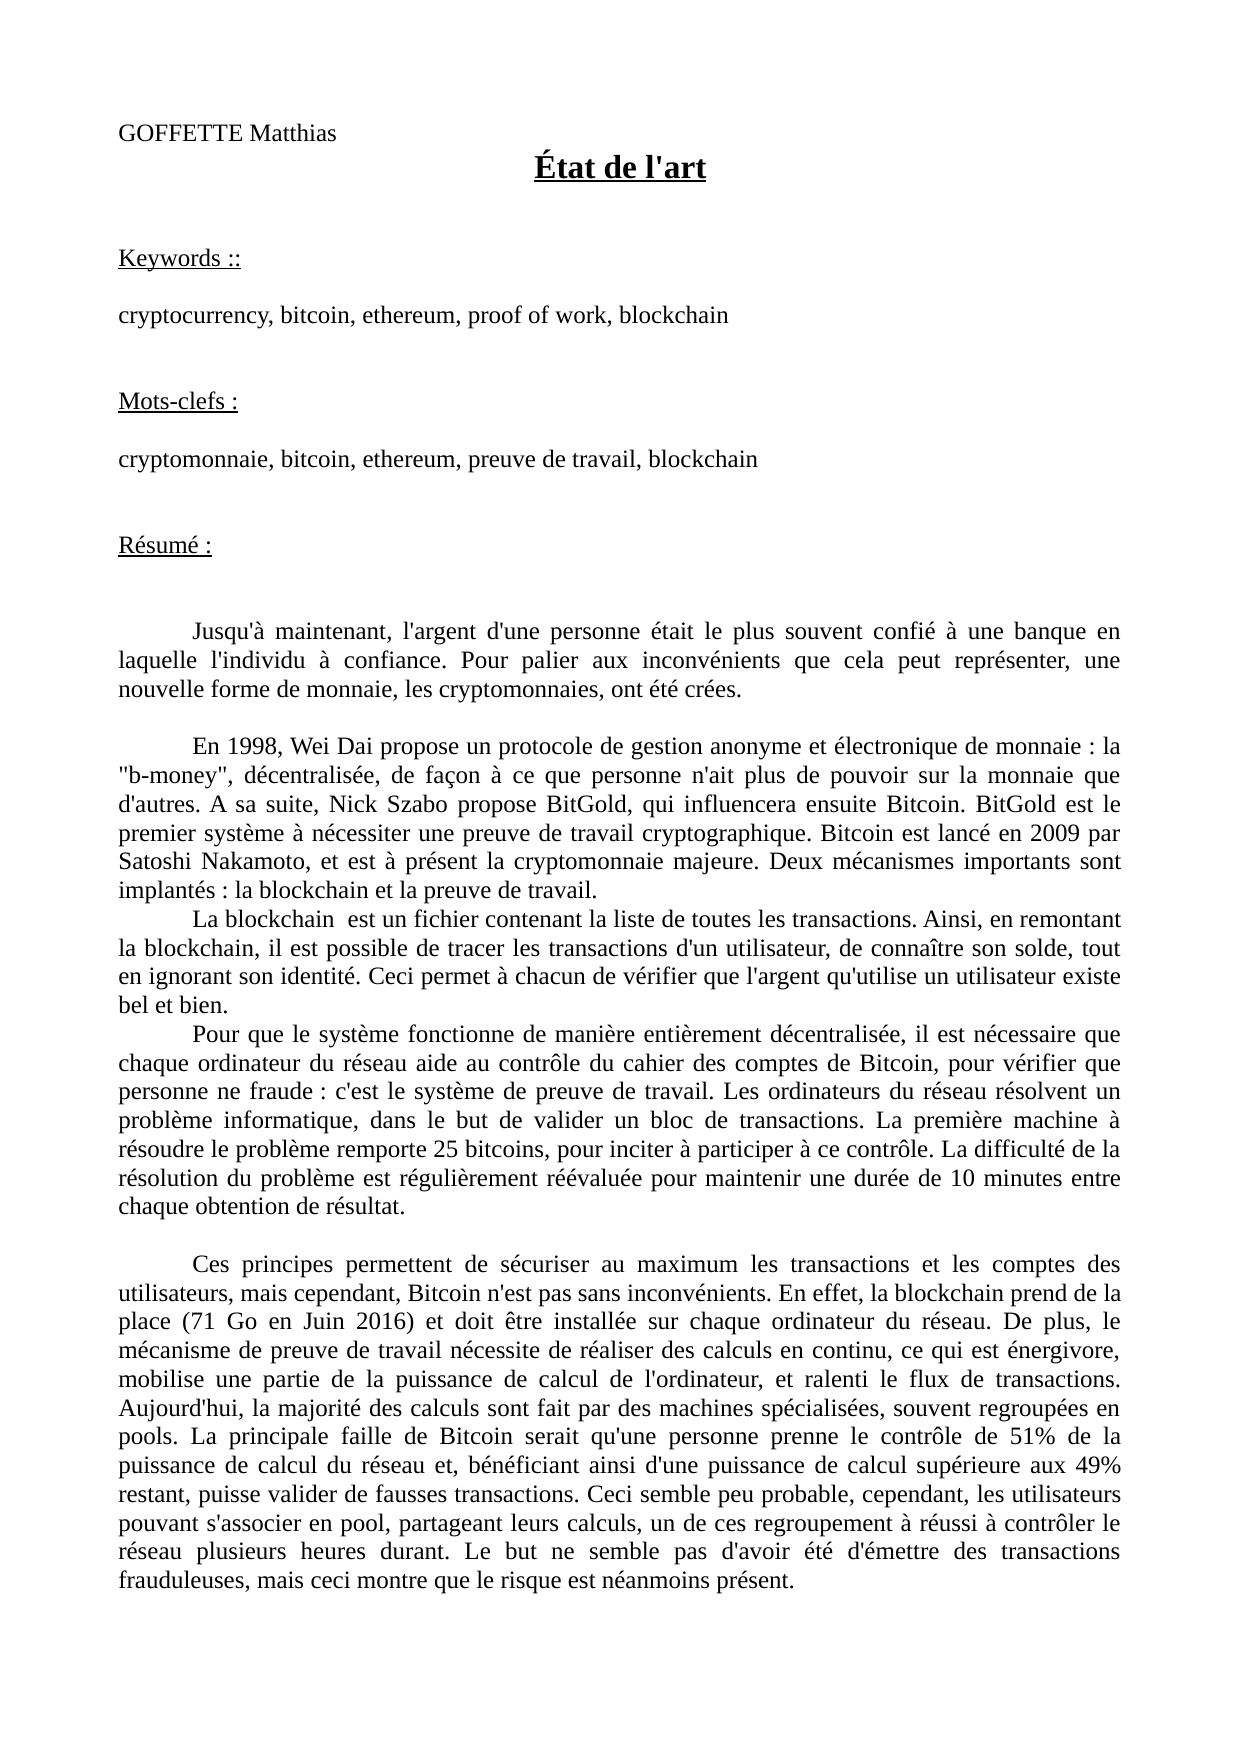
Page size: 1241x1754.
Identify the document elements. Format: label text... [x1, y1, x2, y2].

text cryptomonnaie, bitcoin, ethereum, preuve de travail, blockchain [118, 444, 1122, 473]
text GOFFETTE Matthias [118, 118, 1122, 147]
text Ces principes permettent de sécuriser au maximum les transactions et les comptes des utilisateurs, mais cependant, Bitcoin n'est pas sans inconvénients. En effet, la blockchain prend de la place (71 Go en Juin 2016) et doit être installée sur chaque ordinateur du réseau. De plus, le mécanisme de preuve de travail nécessite de réaliser des calculs en continu, ce qui est énergivore, mobilise une partie de la puissance de calcul de l'ordinateur, et ralenti le flux de transactions. Aujourd'hui, la majorité des calculs sont fait par des machines spécialisées, souvent regroupées en pools. La principale faille de Bitcoin serait qu'une personne prenne le contrôle de 51% de la puissance de calcul du réseau et, bénéficiant ainsi d'une puissance de calcul supérieure aux 49% restant, puisse valider de fausses transactions. Ceci semble peu probable, cependant, les utilisateurs pouvant s'associer en pool, partageant leurs calculs, un de ces regroupement à réussi à contrôler le réseau plusieurs heures durant. Le but ne semble pas d'avoir été d'émettre des transactions frauduleuses, mais ceci montre que le risque est néanmoins présent. [118, 1249, 1122, 1594]
text Mots-clefs : [118, 386, 1122, 415]
text Pour que le système fonctionne de manière entièrement décentralisée, il est nécessaire que chaque ordinateur du réseau aide au contrôle du cahier des comptes de Bitcoin, pour vérifier que personne ne fraude : c'est le système de preuve de travail. Les ordinateurs du réseau résolvent un problème informatique, dans le but de valider un bloc de transactions. La première machine à résoudre le problème remporte 25 bitcoins, pour inciter à participer à ce contrôle. La difficulté de la résolution du problème est régulièrement réévaluée pour maintenir une durée de 10 minutes entre chaque obtention de résultat. [118, 1019, 1122, 1220]
text Résumé : [118, 530, 1122, 559]
text Jusqu'à maintenant, l'argent d'une personne était le plus souvent confié à une banque en laquelle l'individu à confiance. Pour palier aux inconvénients que cela peut représenter, une nouvelle forme de monnaie, les cryptomonnaies, ont été crées. [118, 616, 1122, 703]
text La blockchain est un fichier contenant la liste de toutes les transactions. Ainsi, en remontant la blockchain, il est possible de tracer les transactions d'un utilisateur, de connaître son solde, tout en ignorant son identité. Ceci permet à chacun de vérifier que l'argent qu'utilise un utilisateur existe bel et bien. [118, 904, 1122, 1019]
text État de l'art [118, 147, 1122, 185]
text Keywords :: [118, 243, 1122, 271]
text En 1998, Wei Dai propose un protocole de gestion anonyme et électronique de monnaie : la "b-money", décentralisée, de façon à ce que personne n'ait plus de pouvoir sur la monnaie que d'autres. A sa suite, Nick Szabo propose BitGold, qui influencera ensuite Bitcoin. BitGold est le premier système à nécessiter une preuve de travail cryptographique. Bitcoin est lancé en 2009 par Satoshi Nakamoto, et est à présent la cryptomonnaie majeure. Deux mécanismes importants sont implantés : la blockchain et la preuve de travail. [118, 731, 1122, 904]
text cryptocurrency, bitcoin, ethereum, proof of work, blockchain [118, 300, 1122, 329]
